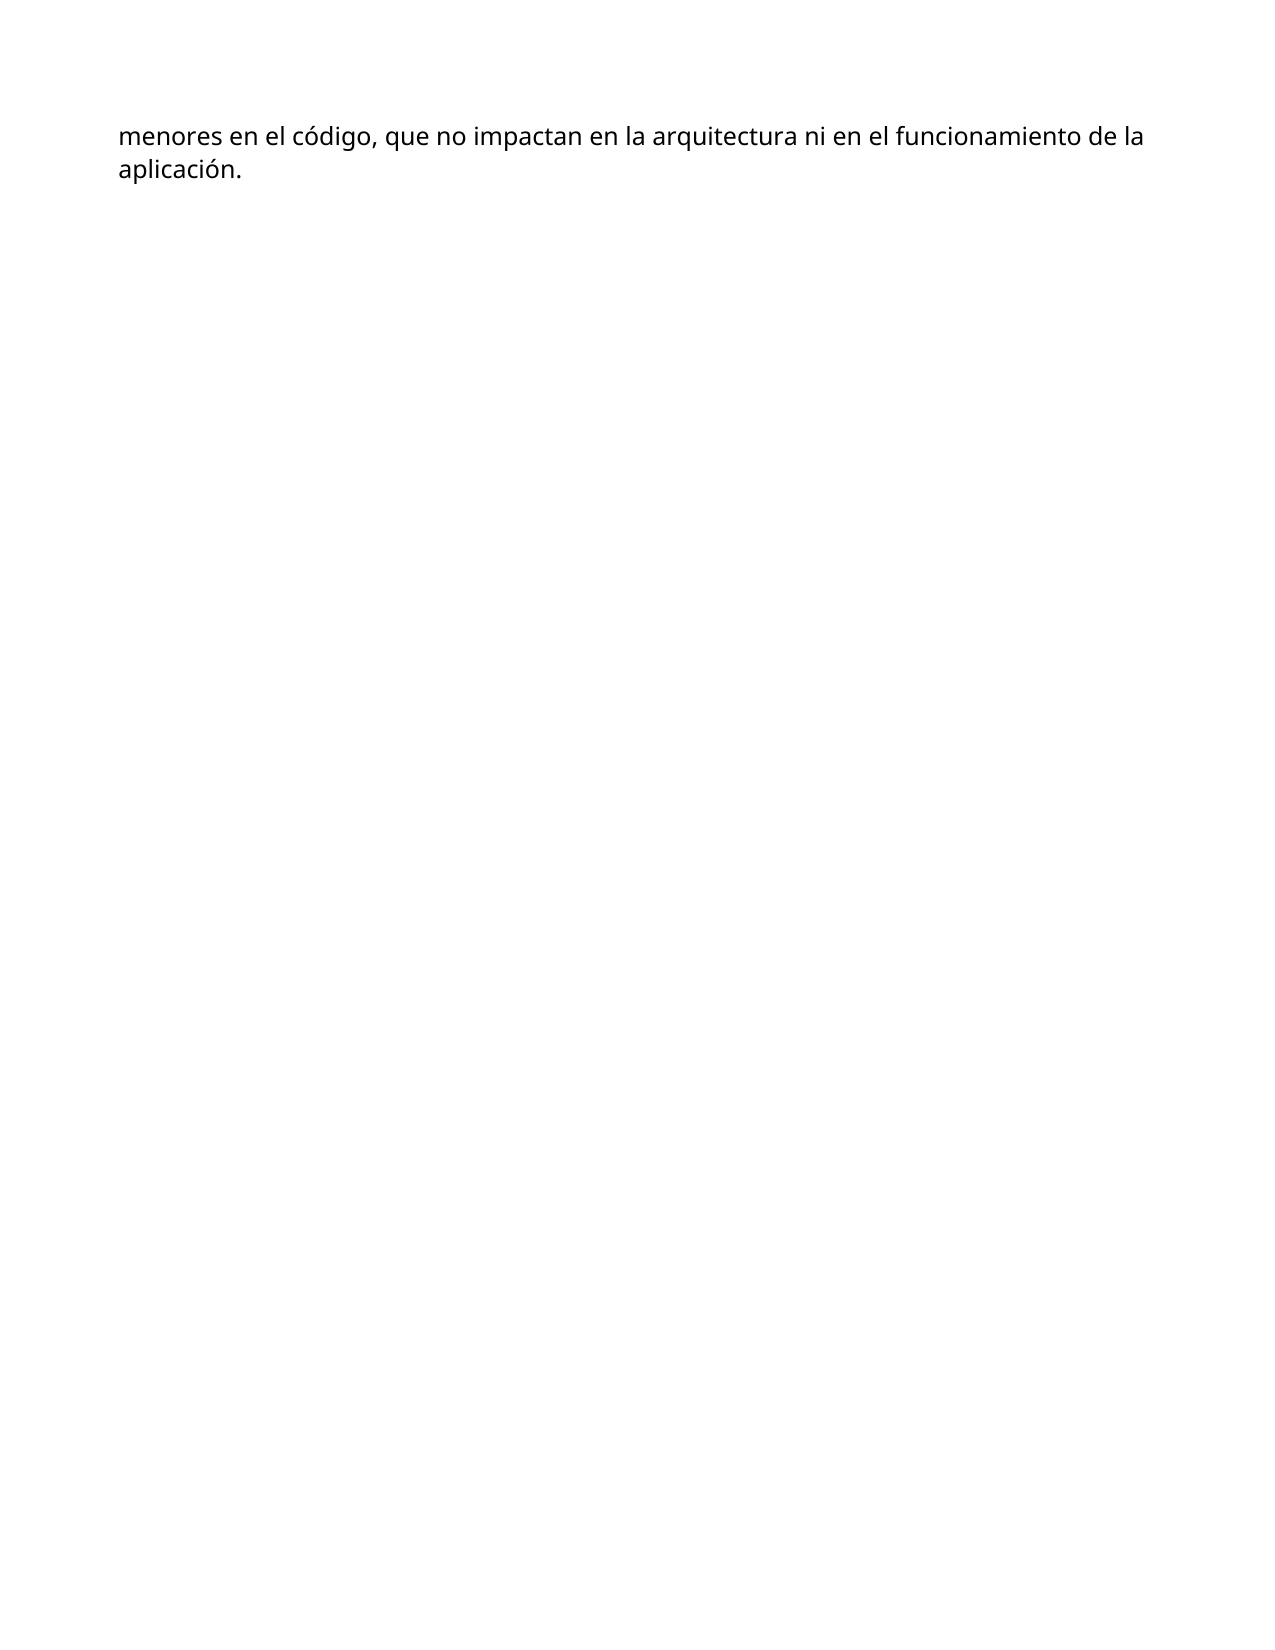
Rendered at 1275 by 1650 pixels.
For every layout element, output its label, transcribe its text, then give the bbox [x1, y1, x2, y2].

text menores en el código, que no impactan en la arquitectura ni en el funcionamiento de la aplicación. [118, 118, 1157, 186]
